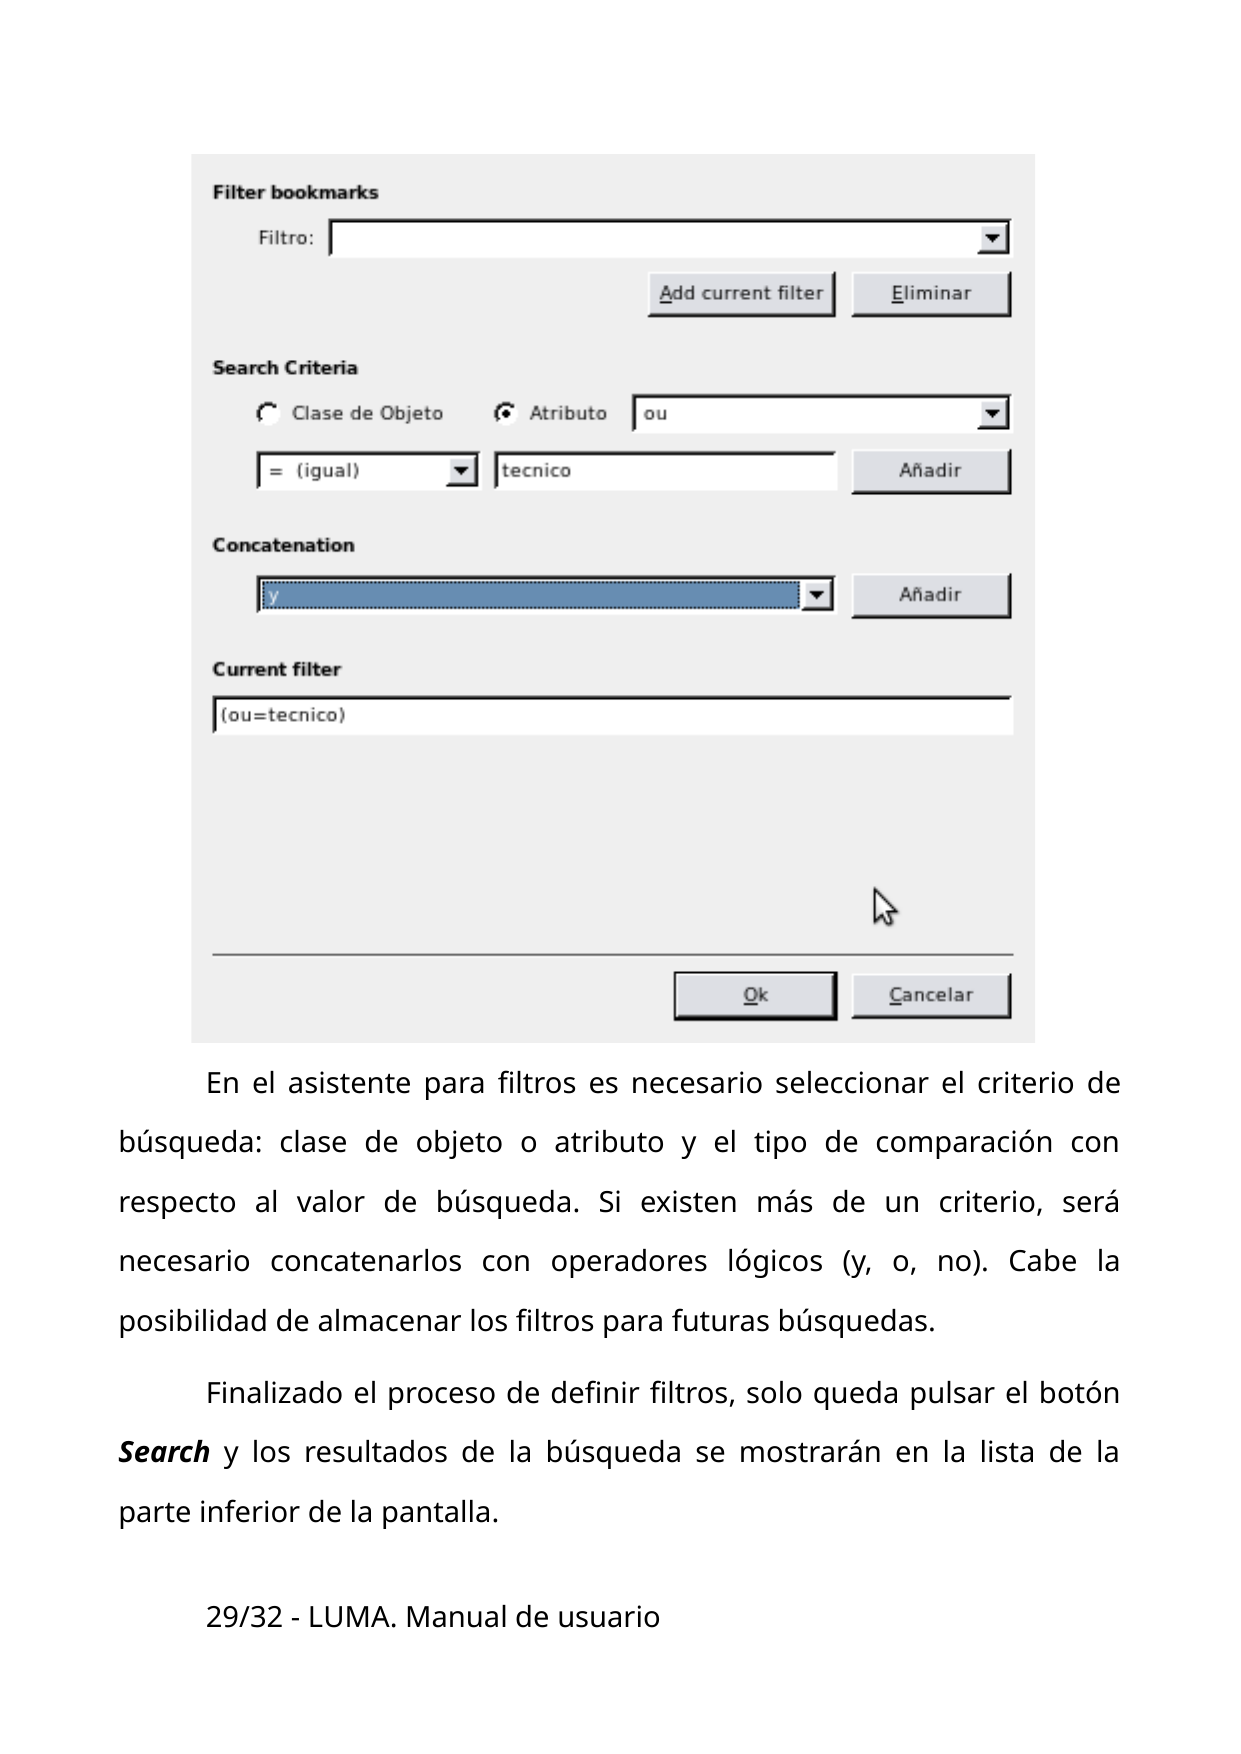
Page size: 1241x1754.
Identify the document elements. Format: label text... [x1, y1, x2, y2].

text En el asistente para filtros es necesario seleccionar el criterio de búsqueda: clase de objeto o atributo y el tipo de comparación con respecto al valor de búsqueda. Si existen más de un criterio, será necesario concatenarlos con operadores lógicos (y, o, no). Cabe la posibilidad de almacenar los filtros para futuras búsquedas. [118, 118, 1122, 1340]
text Finalizado el proceso de definir filtros, solo queda pulsar el botón Search y los resultados de la búsqueda se mostrarán en la lista de la parte inferior de la pantalla. [118, 1372, 1122, 1531]
picture [191, 154, 1036, 1043]
